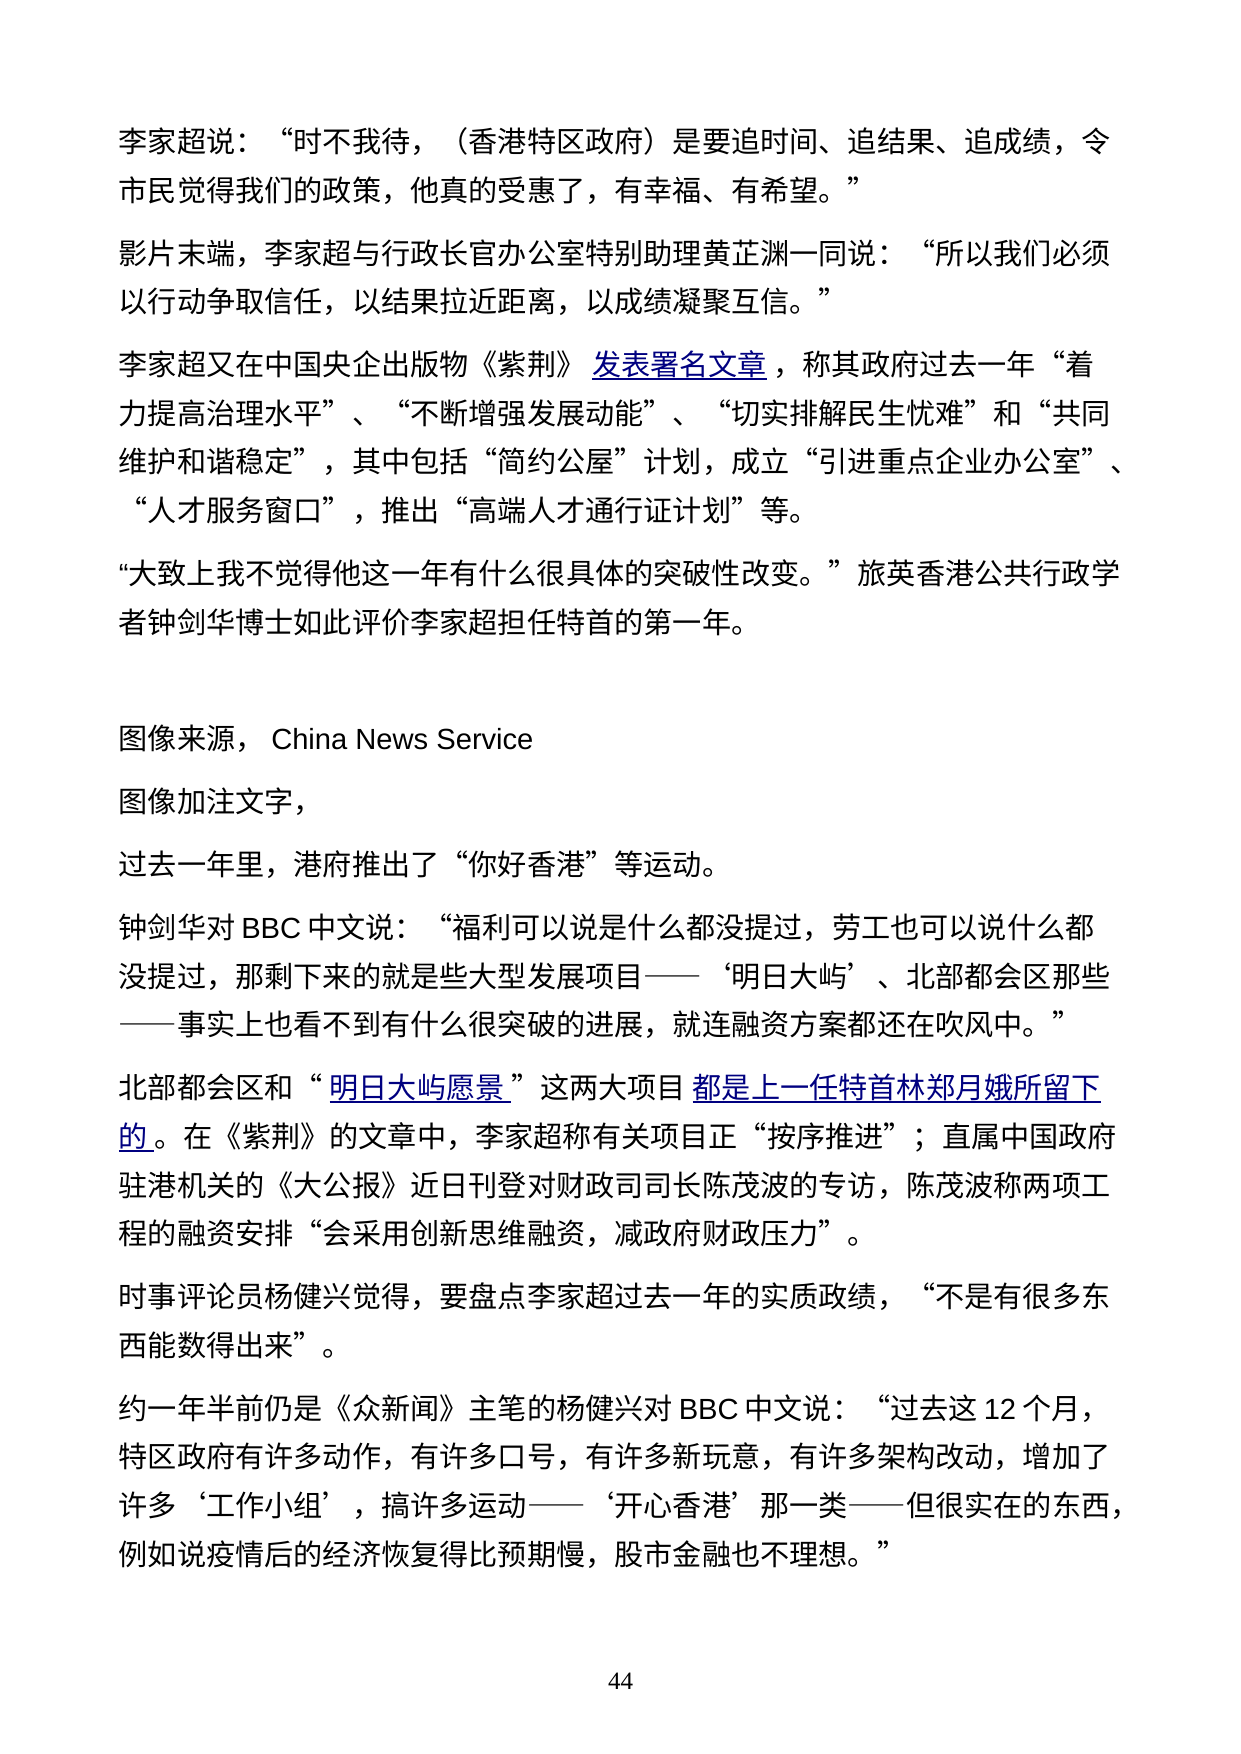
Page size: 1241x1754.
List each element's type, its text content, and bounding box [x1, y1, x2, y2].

text 钟剑华对BBC中文说：“福利可以说是什么都没提过，劳工也可以说什么都没提过，那剩下来的就是些大型发展项目——‘明日大屿’、北部都会区那些——事实上也看不到有什么很突破的进展，就连融资方案都还在吹风中。” [118, 905, 1122, 1044]
text “大致上我不觉得他这一年有什么很具体的突破性改变。”旅英香港公共行政学者钟剑华博士如此评价李家超担任特首的第一年。 [118, 551, 1122, 641]
text 李家超说：“时不我待，（香港特区政府）是要追时间、追结果、追成绩，令市民觉得我们的政策，他真的受惠了，有幸福、有希望。” [118, 118, 1122, 209]
text 影片末端，李家超与行政长官办公室特别助理黄芷渊一同说：“所以我们必须以行动争取信任，以结果拉近距离，以成绩凝聚互信。” [118, 230, 1122, 321]
text 图像加注文字， [118, 778, 1122, 821]
text 北部都会区和“ 明日大屿愿景 ”这两大项目 都是上一任特首林郑月娥所留下的 。在《紫荆》的文章中，李家超称有关项目正“按序推进”；直属中国政府驻港机关的《大公报》近日刊登对财政司司长陈茂波的专访，陈茂波称两项工程的融资安排“会采用创新思维融资，减政府财政压力”。 [118, 1065, 1122, 1253]
text 约一年半前仍是《众新闻》主笔的杨健兴对BBC中文说：“过去这12个月，特区政府有许多动作，有许多口号，有许多新玩意，有许多架构改动，增加了许多‘工作小组’，搞许多运动——‘开心香港’那一类——但很实在的东西，例如说疫情后的经济恢复得比预期慢，股市金融也不理想。” [118, 1385, 1122, 1573]
text 过去一年里，港府推出了“你好香港”等运动。 [118, 842, 1122, 884]
text 时事评论员杨健兴觉得，要盘点李家超过去一年的实质政绩，“不是有很多东西能数得出来”。 [118, 1274, 1122, 1364]
text 图像来源， China News Service [118, 715, 1122, 758]
text 李家超又在中国央企出版物《紫荆》 发表署名文章 ，称其政府过去一年“着力提高治理水平”、“不断增强发展动能”、“切实排解民生忧难”和“共同维护和谐稳定”，其中包括“简约公屋”计划，成立“引进重点企业办公室”、“人才服务窗口”，推出“高端人才通行证计划”等。 [118, 342, 1122, 530]
